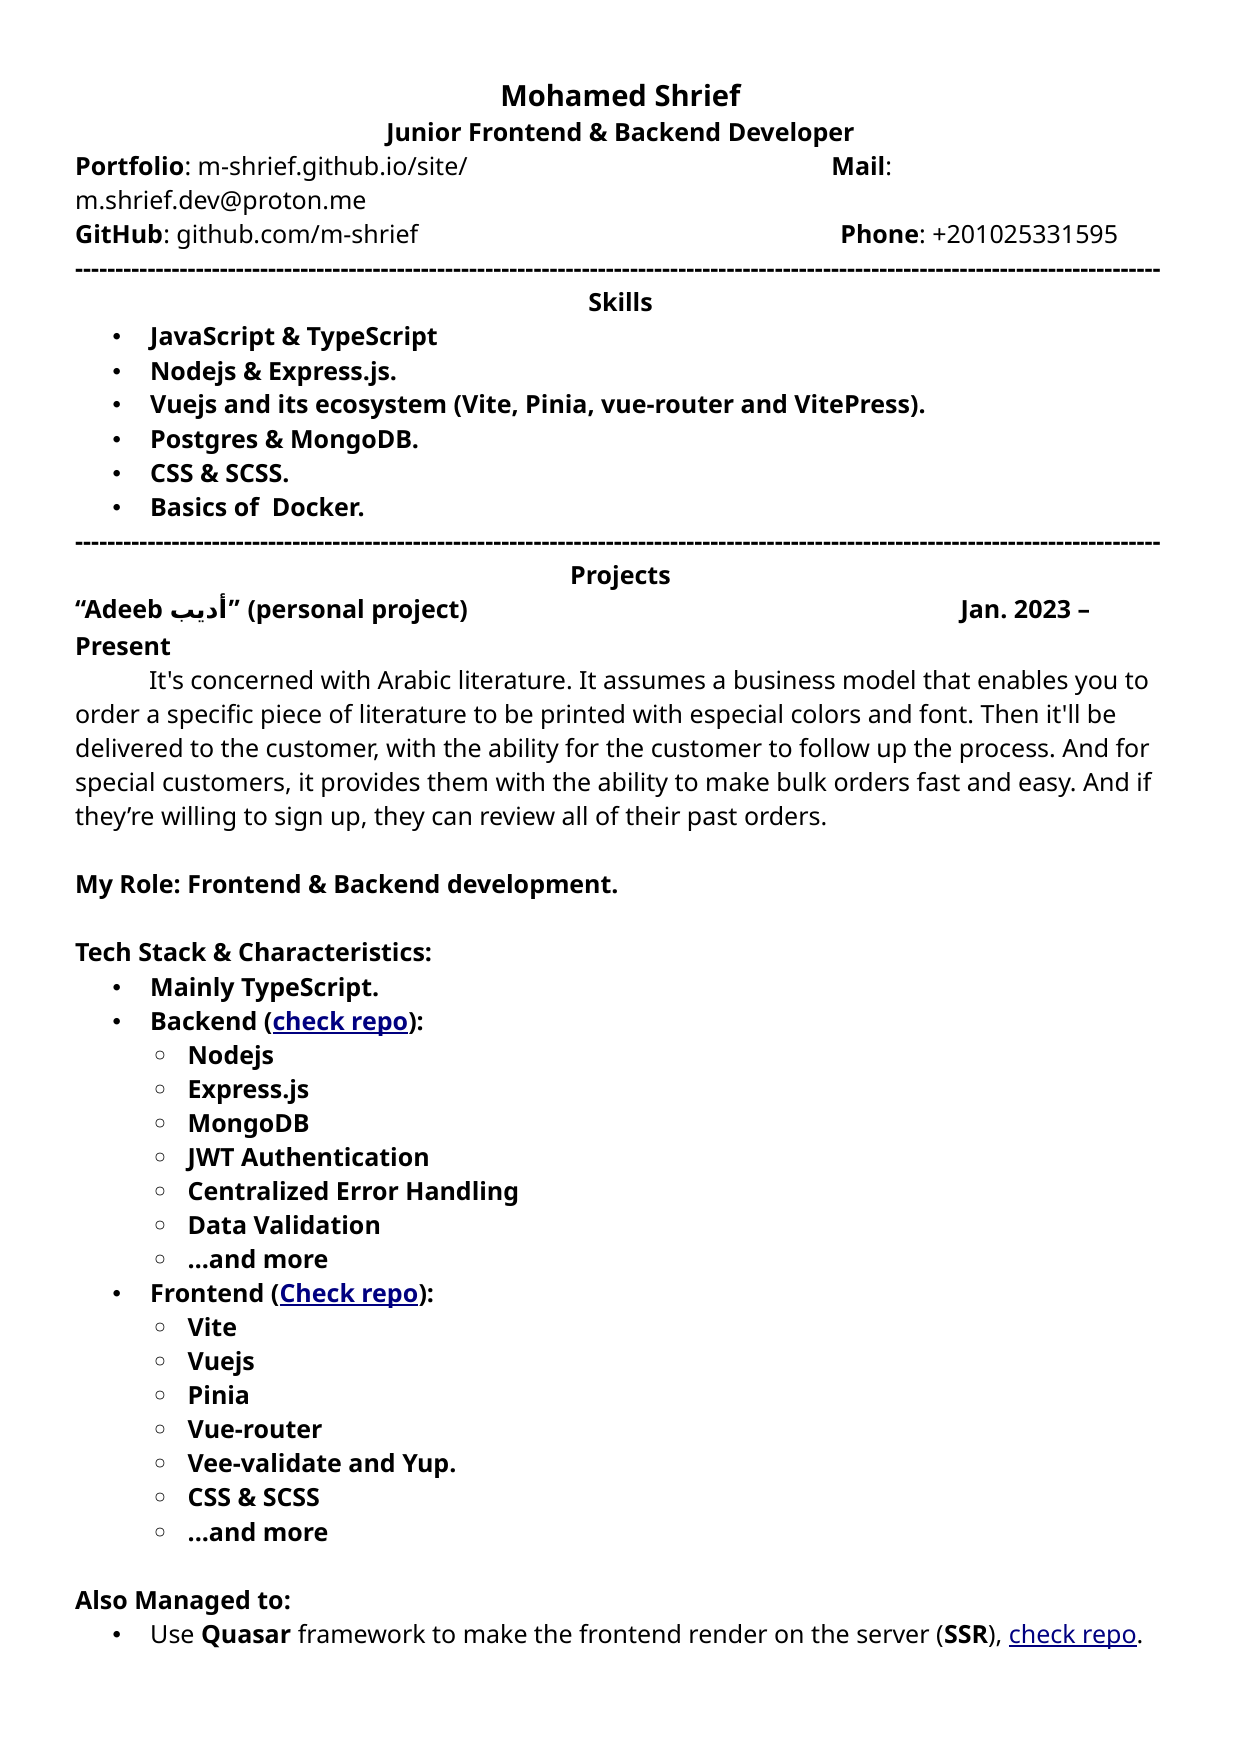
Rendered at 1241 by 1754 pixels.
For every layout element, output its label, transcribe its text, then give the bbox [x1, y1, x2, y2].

text Portfolio: m-shrief.github.io/site/ Mail: m.shrief.dev@proton.me [75, 149, 1166, 217]
text Mohamed Shrief [75, 75, 1166, 115]
list ...and more [150, 1514, 1166, 1548]
text Also Managed to: [75, 1582, 1166, 1616]
list Vee-validate and Yup. [150, 1446, 1166, 1480]
list Centralized Error Handling [150, 1173, 1166, 1208]
list CSS & SCSS [150, 1480, 1166, 1514]
list Nodejs [150, 1037, 1166, 1071]
text “Adeeb أديب” (personal project) Jan. 2023 – Present [75, 592, 1166, 663]
list Vite [150, 1310, 1166, 1344]
list …and more [150, 1242, 1166, 1276]
text Skills [75, 285, 1166, 319]
list Use Quasar framework to make the frontend render on the server (SSR), check repo. [112, 1616, 1166, 1650]
text Projects [75, 557, 1166, 592]
list Pinia [150, 1378, 1166, 1412]
text It's concerned with Arabic literature. It assumes a business model that enables you to order a specific piece of literature to be printed with especial colors and font. Then it'll be delivered to the customer, with the ability for the customer to follow up the process. And for special customers, it provides them with the ability to make bulk orders fast and easy. And if they’re willing to sign up, they can review all of their past orders. [75, 663, 1166, 833]
list Nodejs & Express.js. [112, 353, 1166, 387]
list Frontend (Check repo): [112, 1276, 1166, 1310]
list Data Validation [150, 1208, 1166, 1242]
list CSS & SCSS. [112, 455, 1166, 489]
list Express.js [150, 1071, 1166, 1105]
list Mainly TypeScript. [112, 969, 1166, 1003]
text --------------------------------------------------------------------------------------------------------------------------------------- [75, 523, 1166, 557]
text --------------------------------------------------------------------------------------------------------------------------------------- [75, 251, 1166, 285]
list MongoDB [150, 1105, 1166, 1139]
text GitHub: github.com/m-shrief Phone: +201025331595 [75, 217, 1166, 251]
text Junior Frontend & Backend Developer [75, 115, 1166, 149]
list JWT Authentication [150, 1139, 1166, 1173]
list Vuejs [150, 1344, 1166, 1378]
list Postgres & MongoDB. [112, 421, 1166, 455]
list Backend (check repo): [112, 1003, 1166, 1037]
list Vue-router [150, 1412, 1166, 1446]
list JavaScript & TypeScript [112, 319, 1166, 353]
text My Role: Frontend & Backend development. [75, 867, 1166, 901]
list Basics of Docker. [112, 489, 1166, 523]
text Tech Stack & Characteristics: [75, 935, 1166, 969]
list Vuejs and its ecosystem (Vite, Pinia, vue-router and VitePress). [112, 387, 1166, 421]
